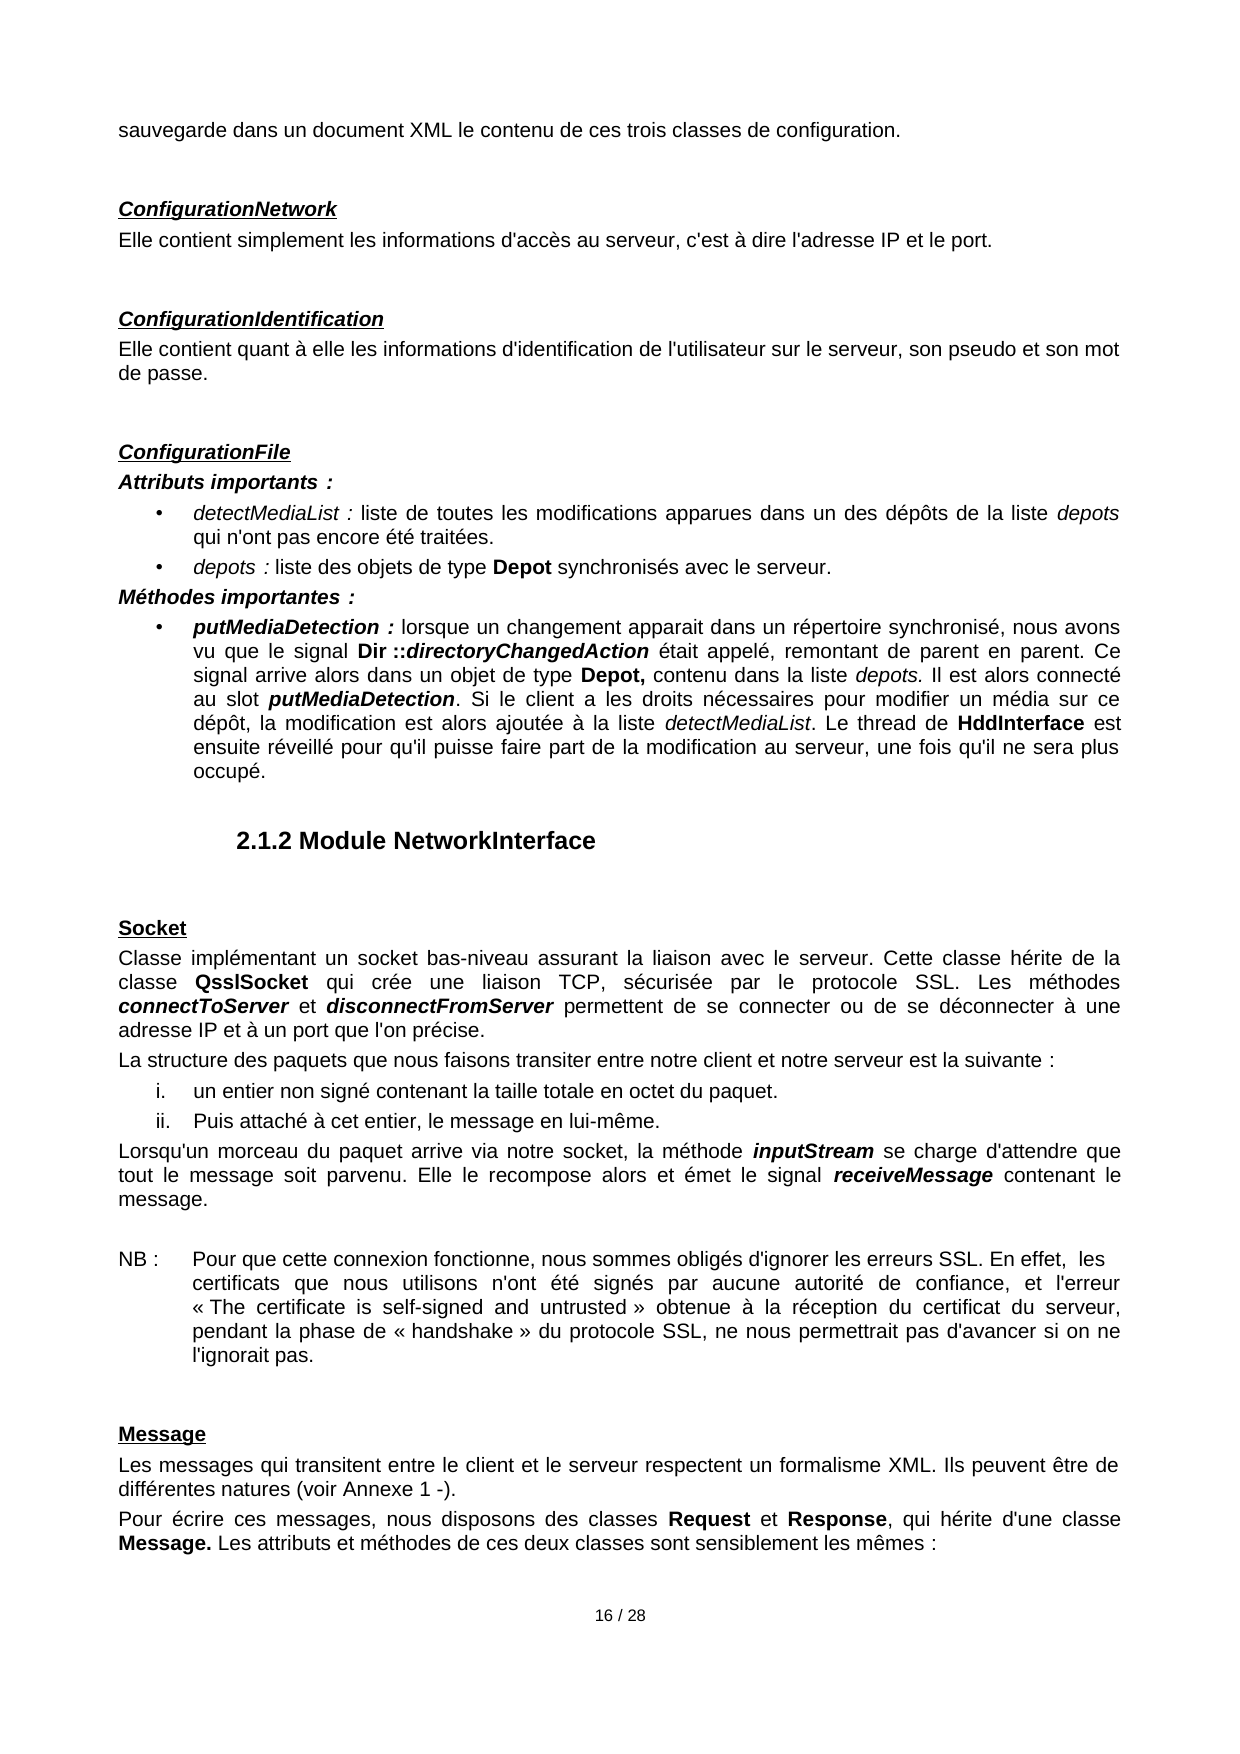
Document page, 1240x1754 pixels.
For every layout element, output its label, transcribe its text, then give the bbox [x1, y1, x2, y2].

text La structure des paquets que nous faisons transiter entre notre client et notre serveur est la suivante : [118, 1048, 1121, 1072]
list un entier non signé contenant la taille totale en octet du paquet. [156, 1078, 1121, 1102]
text Classe implémentant un socket bas-niveau assurant la liaison avec le serveur. Cette classe hérite de la classe QsslSocket qui crée une liaison TCP, sécurisée par le protocole SSL. Les méthodes connectToServer et disconnectFromServer permettent de se connecter ou de se déconnecter à une adresse IP et à un port que l'on précise. [118, 946, 1121, 1042]
list depots : liste des objets de type Depot synchronisés avec le serveur. [156, 555, 1121, 579]
text Pour écrire ces messages, nous disposons des classes Request et Response, qui hérite d'une classe Message. Les attributs et méthodes de ces deux classes sont sensiblement les mêmes : [118, 1507, 1121, 1554]
text Méthodes importantes : [118, 585, 1121, 609]
list Puis attaché à cet entier, le message en lui-même. [156, 1109, 1121, 1133]
text sauvegarde dans un document XML le contenu de ces trois classes de configuration. [118, 118, 1121, 142]
text NB : Pour que cette connexion fonctionne, nous sommes obligés d'ignorer les erreurs SSL. En effet, les certificats que nous utilisons n'ont été signés par aucune autorité de confiance, et l'erreur « The certificate is self-signed and untrusted » obtenue à la réception du certificat du serveur, pendant la phase de « handshake » du protocole SSL, ne nous permettrait pas d'avancer si on ne l'ignorait pas. [118, 1247, 1121, 1367]
subtitle Socket [118, 916, 1121, 940]
text Lorsqu'un morceau du paquet arrive via notre socket, la méthode inputStream se charge d'attendre que tout le message soit parvenu. Elle le recompose alors et émet le signal receiveMessage contenant le message. [118, 1139, 1121, 1211]
subtitle Message [118, 1422, 1121, 1446]
text Attributs importants : [118, 470, 1121, 494]
subtitle Module NetworkInterface [236, 826, 1121, 854]
subtitle ConfigurationFile [118, 440, 1121, 464]
list putMediaDetection : lorsque un changement apparait dans un répertoire synchronisé, nous avons vu que le signal Dir ::directoryChangedAction était appelé, remontant de parent en parent. Ce signal arrive alors dans un objet de type Depot, contenu dans la liste depots. Il est alors connecté au slot putMediaDetection. Si le client a les droits nécessaires pour modifier un média sur ce dépôt, la modification est alors ajoutée à la liste detectMediaList. Le thread de HddInterface est ensuite réveillé pour qu'il puisse faire part de la modification au serveur, une fois qu'il ne sera plus occupé. [156, 615, 1121, 783]
subtitle ConfigurationIdentification [118, 307, 1121, 331]
text Elle contient simplement les informations d'accès au serveur, c'est à dire l'adresse IP et le port. [118, 227, 1121, 251]
list detectMediaList : liste de toutes les modifications apparues dans un des dépôts de la liste depots qui n'ont pas encore été traitées. [156, 500, 1121, 548]
text Les messages qui transitent entre le client et le serveur respectent un formalisme XML. Ils peuvent être de différentes natures (voir Annexe 1 -). [118, 1452, 1121, 1500]
text Elle contient quant à elle les informations d'identification de l'utilisateur sur le serveur, son pseudo et son mot de passe. [118, 337, 1121, 385]
subtitle ConfigurationNetwork [118, 197, 1121, 221]
